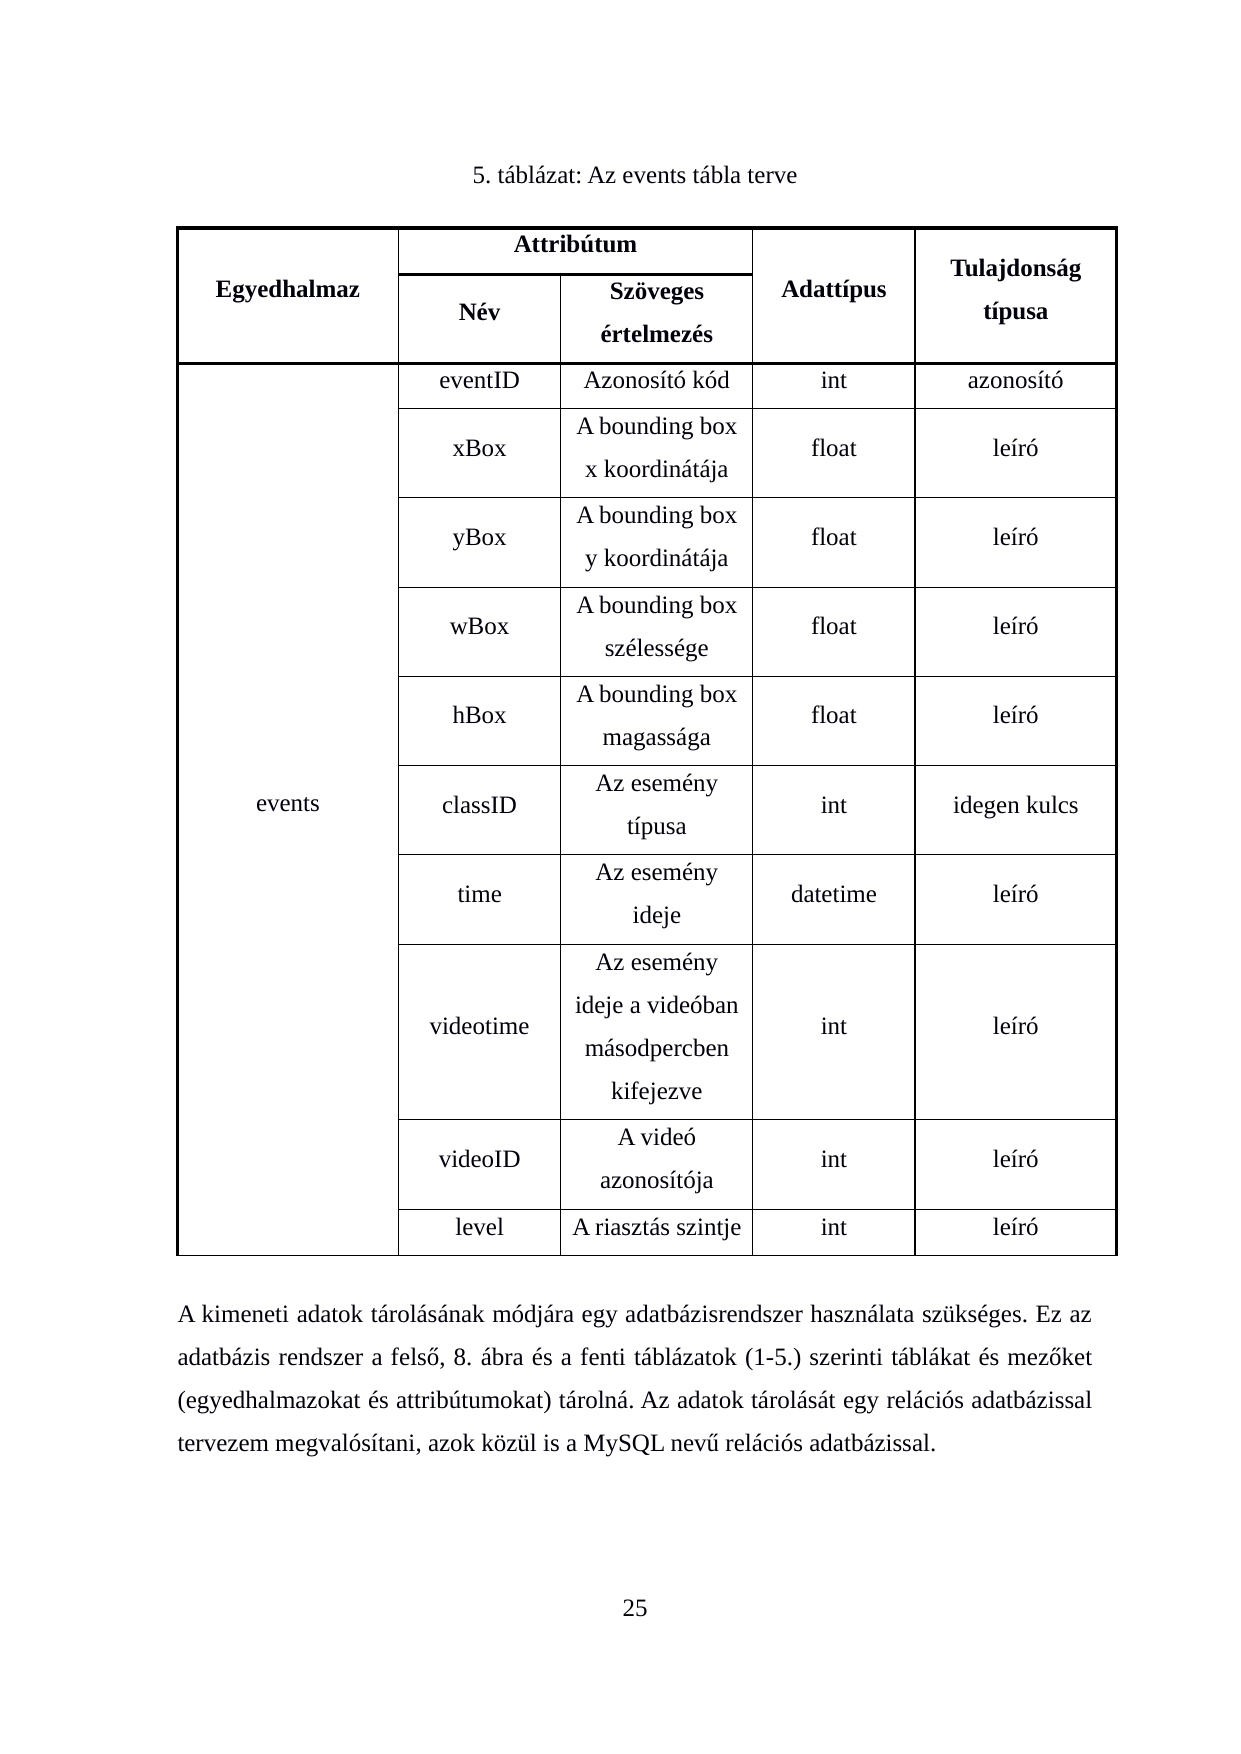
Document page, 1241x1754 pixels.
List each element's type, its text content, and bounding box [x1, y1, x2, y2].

table_cell float [753, 588, 914, 676]
table_cell events [179, 365, 398, 1254]
table_header Adattípus [753, 230, 914, 362]
text A kimeneti adatok tárolásának módjára egy adatbázisrendszer használata szükséges. Ez az adatbázis rendszer a felső, 8. ábra és a fenti táblázatok (1-5.) szerinti táblákat és mezőket (egyedhalmazokat és attribútumokat) tárolná. Az adatok tárolását egy relációs adatbázissal tervezem megvalósítani, azok közül is a MySQL nevű relációs adatbázissal. [177, 1299, 1092, 1457]
table_cell xBox [399, 409, 560, 497]
table_header Egyedhalmaz [179, 230, 398, 362]
table_cell azonosító [916, 365, 1115, 408]
table_cell A bounding box x koordinátája [561, 409, 752, 497]
table_cell leíró [916, 409, 1115, 497]
table_cell int [753, 365, 914, 408]
table_cell leíró [916, 588, 1115, 676]
table_cell int [753, 1120, 914, 1208]
table_cell eventID [399, 365, 560, 408]
table_cell classID [399, 766, 560, 854]
table_cell int [753, 1210, 914, 1254]
table_cell wBox [399, 588, 560, 676]
subtitle 5. táblázat: Az events tábla terve [177, 160, 1092, 189]
table_cell float [753, 409, 914, 497]
table_cell A bounding box magassága [561, 677, 752, 765]
table_cell leíró [916, 855, 1115, 944]
table_cell int [753, 766, 914, 854]
table_cell A riasztás szintje [561, 1210, 752, 1254]
table_cell leíró [916, 498, 1115, 587]
table_cell videoID [399, 1120, 560, 1208]
table_cell idegen kulcs [916, 766, 1115, 854]
table_cell hBox [399, 677, 560, 765]
table_cell float [753, 677, 914, 765]
table_cell leíró [916, 1210, 1115, 1254]
table_cell level [399, 1210, 560, 1254]
table_cell int [753, 945, 914, 1119]
table_cell A bounding box szélessége [561, 588, 752, 676]
table_cell videotime [399, 945, 560, 1119]
table_cell Az esemény ideje a videóban másodpercben kifejezve [561, 945, 752, 1119]
table_cell Szöveges értelmezés [561, 276, 752, 362]
table_cell leíró [916, 945, 1115, 1119]
table_cell Az esemény típusa [561, 766, 752, 854]
table_header Tulajdonság típusa [916, 230, 1115, 362]
table_header Attribútum [399, 230, 752, 273]
table_cell yBox [399, 498, 560, 587]
table_cell datetime [753, 855, 914, 944]
table_cell A bounding box y koordinátája [561, 498, 752, 587]
table_cell A videó azonosítója [561, 1120, 752, 1208]
table_cell leíró [916, 1120, 1115, 1208]
table_cell Azonosító kód [561, 365, 752, 408]
table_cell leíró [916, 677, 1115, 765]
table_cell time [399, 855, 560, 944]
table_cell Név [399, 276, 560, 362]
table_cell Az esemény ideje [561, 855, 752, 944]
table_cell float [753, 498, 914, 587]
